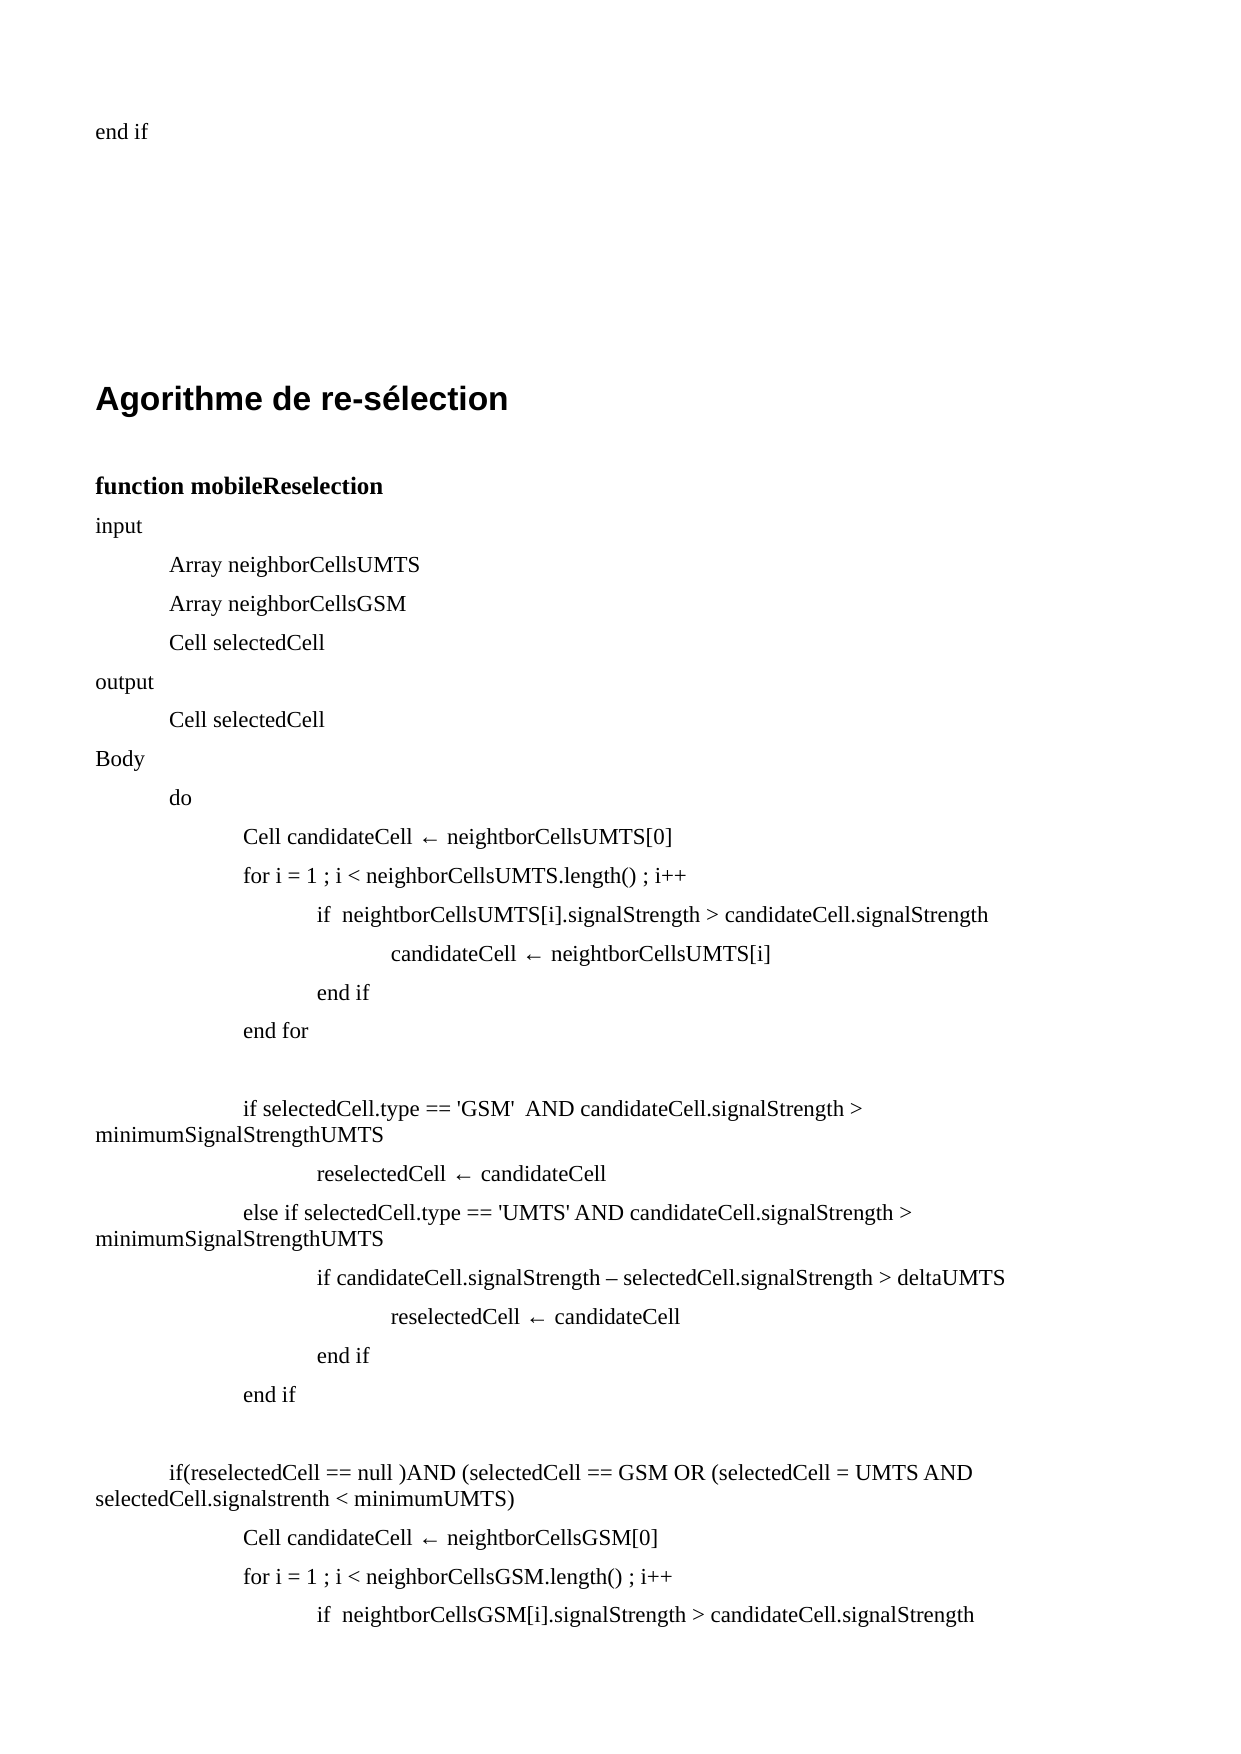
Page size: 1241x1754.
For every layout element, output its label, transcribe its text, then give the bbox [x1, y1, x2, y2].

text reselectedCell ← candidateCell [95, 1303, 1135, 1329]
text reselectedCell ← candidateCell [95, 1160, 1135, 1187]
text end if [95, 1342, 1135, 1368]
text Cell selectedCell [95, 629, 1135, 655]
text if neightborCellsUMTS[i].signalStrength > candidateCell.signalStrength [95, 901, 1135, 927]
text Cell candidateCell ← neightborCellsGSM[0] [95, 1524, 1135, 1550]
text input [95, 512, 1135, 539]
text Array neighborCellsUMTS [95, 551, 1135, 577]
text if selectedCell.type == 'GSM' AND candidateCell.signalStrength > minimumSignalStrengthUMTS [95, 1095, 1135, 1148]
text Body [95, 745, 1135, 772]
text output [95, 668, 1135, 694]
text if candidateCell.signalStrength – selectedCell.signalStrength > deltaUMTS [95, 1264, 1135, 1291]
text end if [95, 118, 1135, 144]
text end if [95, 978, 1135, 1005]
text for i = 1 ; i < neighborCellsUMTS.length() ; i++ [95, 862, 1135, 888]
text candidateCell ← neightborCellsUMTS[i] [95, 940, 1135, 966]
text end if [95, 1381, 1135, 1407]
subtitle Agorithme de re-sélection [95, 379, 1135, 417]
text end for [95, 1017, 1135, 1044]
text do [95, 784, 1135, 811]
text if(reselectedCell == null )AND (selectedCell == GSM OR (selectedCell = UMTS AND selectedCell.signalstrenth < minimumUMTS) [95, 1459, 1135, 1511]
text Array neighborCellsGSM [95, 590, 1135, 616]
text function mobileReselection [95, 471, 1135, 500]
text if neightborCellsGSM[i].signalStrength > candidateCell.signalStrength [95, 1602, 1135, 1628]
text Cell selectedCell [95, 707, 1135, 733]
text for i = 1 ; i < neighborCellsGSM.length() ; i++ [95, 1563, 1135, 1589]
text Cell candidateCell ← neightborCellsUMTS[0] [95, 823, 1135, 849]
text else if selectedCell.type == 'UMTS' AND candidateCell.signalStrength > minimumSignalStrengthUMTS [95, 1199, 1135, 1252]
